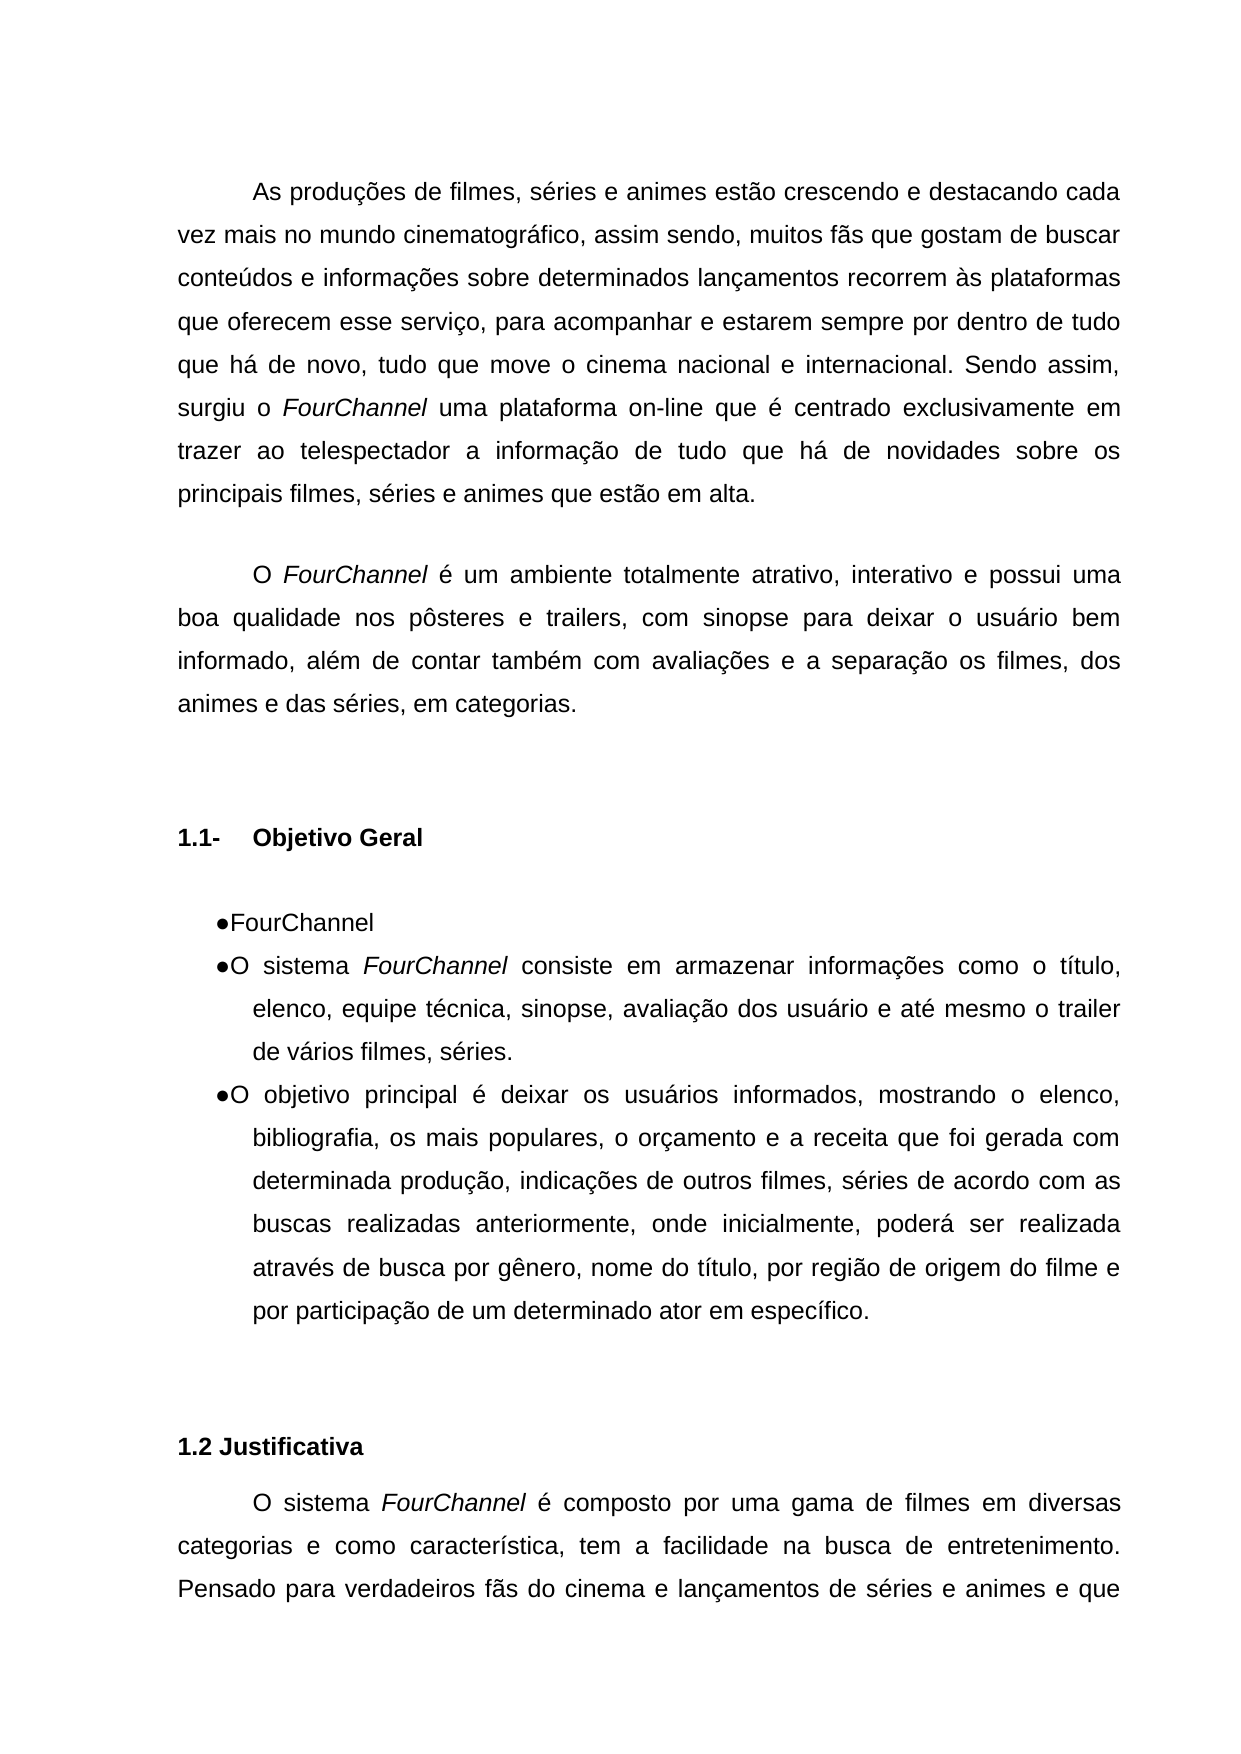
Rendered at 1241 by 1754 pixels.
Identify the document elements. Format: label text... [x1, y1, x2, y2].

list O sistema FourChannel consiste em armazenar informações como o título, elenco, equipe técnica, sinopse, avaliação dos usuário e até mesmo o trailer de vários filmes, séries. [215, 951, 1122, 1066]
list FourChannel [215, 908, 1122, 936]
text O sistema FourChannel é composto por uma gama de filmes em diversas categorias e como característica, tem a facilidade na busca de entretenimento. Pensado para verdadeiros fãs do cinema e lançamentos de séries e animes e que [177, 1488, 1122, 1603]
list O objetivo principal é deixar os usuários informados, mostrando o elenco, bibliografia, os mais populares, o orçamento e a receita que foi gerada com determinada produção, indicações de outros filmes, séries de acordo com as buscas realizadas anteriormente, onde inicialmente, poderá ser realizada através de busca por gênero, nome do título, por região de origem do filme e por participação de um determinado ator em específico. [215, 1080, 1122, 1324]
subtitle 1.2 Justificativa [177, 1432, 1122, 1461]
text As produções de filmes, séries e animes estão crescendo e destacando cada vez mais no mundo cinematográfico, assim sendo, muitos fãs que gostam de buscar conteúdos e informações sobre determinados lançamentos recorrem às plataformas que oferecem esse serviço, para acompanhar e estarem sempre por dentro de tudo que há de novo, tudo que move o cinema nacional e internacional. Sendo assim, surgiu o FourChannel uma plataforma on-line que é centrado exclusivamente em trazer ao telespectador a informação de tudo que há de novidades sobre os principais filmes, séries e animes que estão em alta. [177, 177, 1122, 508]
subtitle Objetivo Geral [177, 823, 1122, 852]
text O FourChannel é um ambiente totalmente atrativo, interativo e possui uma boa qualidade nos pôsteres e trailers, com sinopse para deixar o usuário bem informado, além de contar também com avaliações e a separação os filmes, dos animes e das séries, em categorias. [177, 560, 1122, 718]
